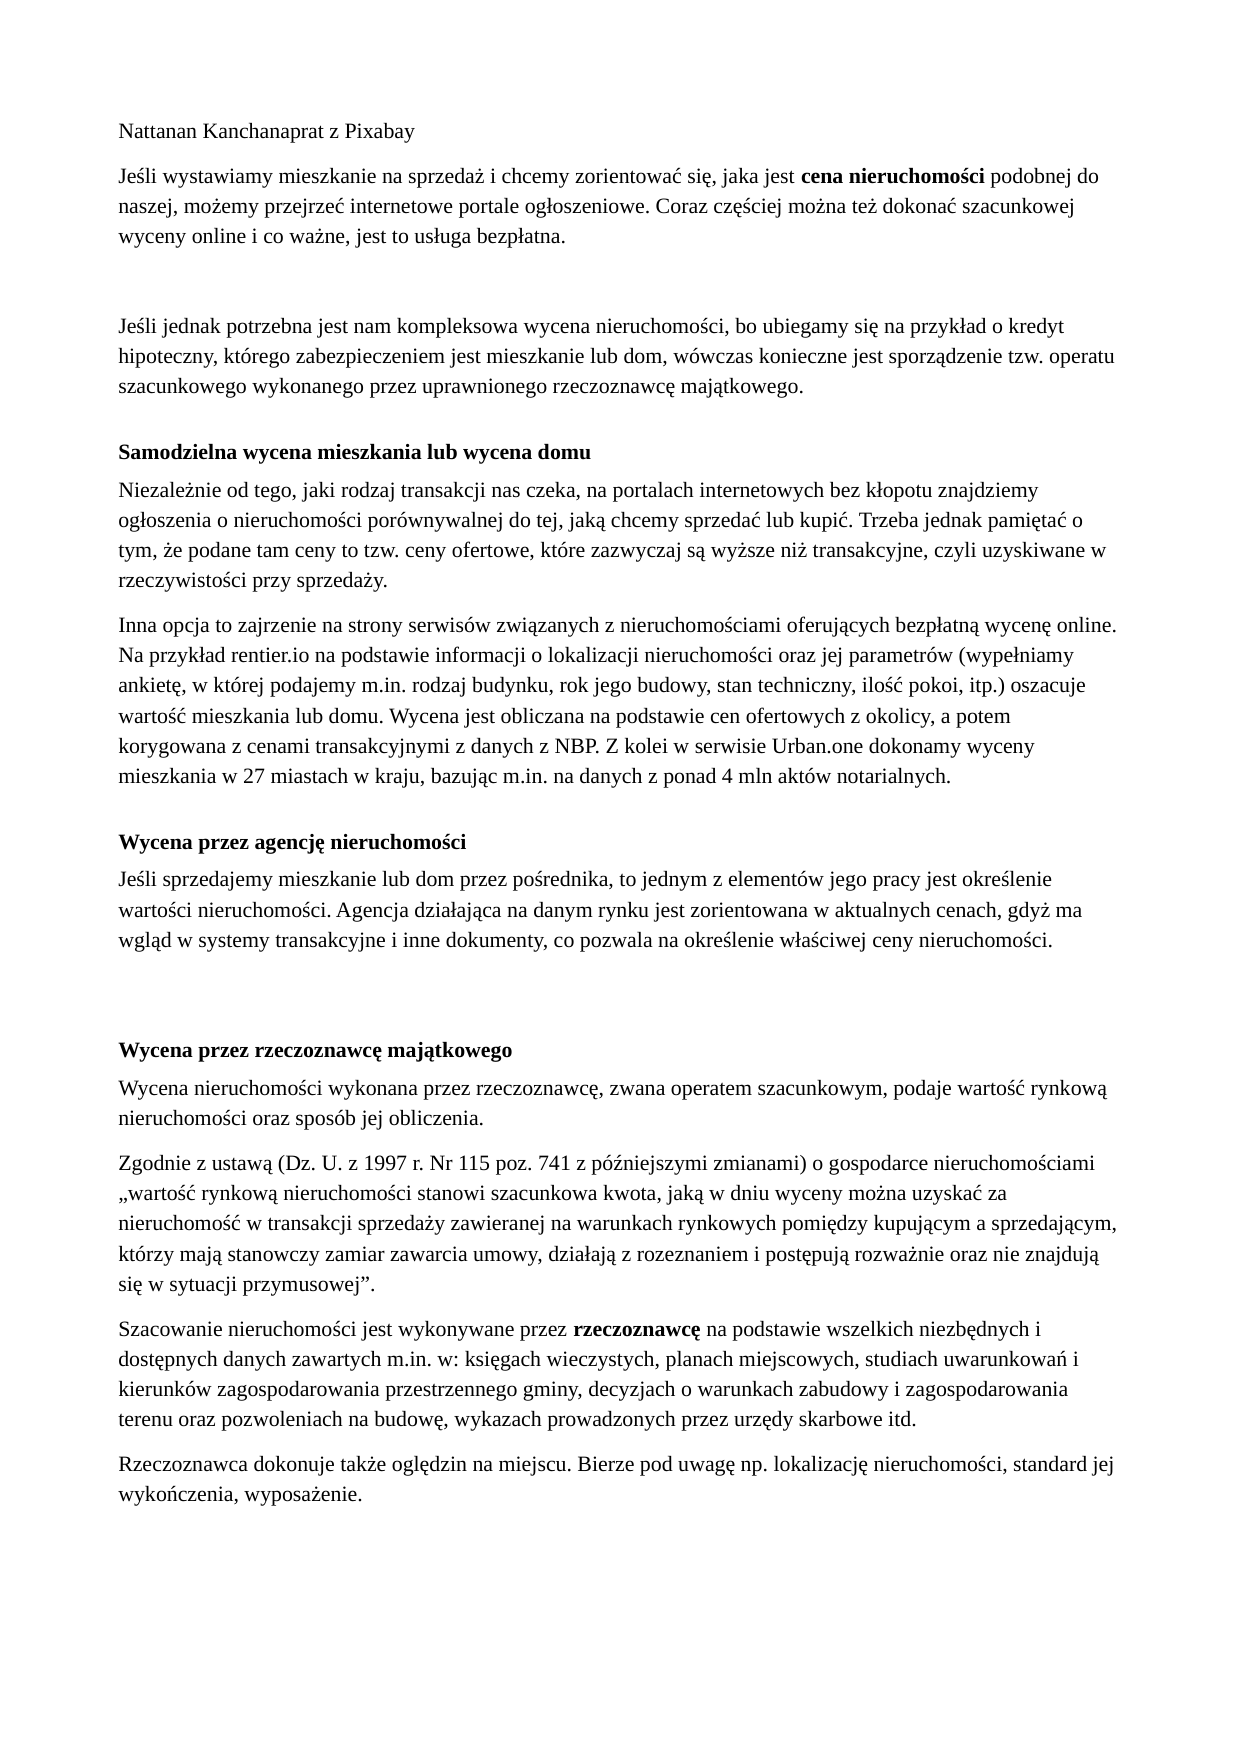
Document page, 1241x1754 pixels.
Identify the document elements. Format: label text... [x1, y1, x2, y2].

subtitle Samodzielna wycena mieszkania lub wycena domu [118, 439, 1122, 464]
text Wycena nieruchomości wykonana przez rzeczoznawcę, zwana operatem szacunkowym, podaje wartość rynkową nieruchomości oraz sposób jej obliczenia. [118, 1075, 1122, 1130]
text Zgodnie z ustawą (Dz. U. z 1997 r. Nr 115 poz. 741 z późniejszymi zmianami) o gospodarce nieruchomościami „wartość rynkową nieruchomości stanowi szacunkowa kwota, jaką w dniu wyceny można uzyskać za nieruchomość w transakcji sprzedaży zawieranej na warunkach rynkowych pomiędzy kupującym a sprzedającym, którzy mają stanowczy zamiar zawarcia umowy, działają z rozeznaniem i postępują rozważnie oraz nie znajdują się w sytuacji przymusowej”. [118, 1150, 1122, 1296]
text Nattanan Kanchanaprat z Pixabay [118, 118, 1122, 143]
text Rzeczoznawca dokonuje także oględzin na miejscu. Bierze pod uwagę np. lokalizację nieruchomości, standard jej wykończenia, wyposażenie. [118, 1451, 1122, 1506]
subtitle Wycena przez agencję nieruchomości [118, 829, 1122, 854]
text Szacowanie nieruchomości jest wykonywane przez rzeczoznawcę na podstawie wszelkich niezbędnych i dostępnych danych zawartych m.in. w: księgach wieczystych, planach miejscowych, studiach uwarunkowań i kierunków zagospodarowania przestrzennego gminy, decyzjach o warunkach zabudowy i zagospodarowania terenu oraz pozwoleniach na budowę, wykazach prowadzonych przez urzędy skarbowe itd. [118, 1316, 1122, 1431]
text Inna opcja to zajrzenie na strony serwisów związanych z nieruchomościami oferujących bezpłatną wycenę online. Na przykład rentier.io na podstawie informacji o lokalizacji nieruchomości oraz jej parametrów (wypełniamy ankietę, w której podajemy m.in. rodzaj budynku, rok jego budowy, stan techniczny, ilość pokoi, itp.) oszacuje wartość mieszkania lub domu. Wycena jest obliczana na podstawie cen ofertowych z okolicy, a potem korygowana z cenami transakcyjnymi z danych z NBP. Z kolei w serwisie Urban.one dokonamy wyceny mieszkania w 27 miastach w kraju, bazując m.in. na danych z ponad 4 mln aktów notarialnych. [118, 612, 1122, 788]
text Niezależnie od tego, jaki rodzaj transakcji nas czeka, na portalach internetowych bez kłopotu znajdziemy ogłoszenia o nieruchomości porównywalnej do tej, jaką chcemy sprzedać lub kupić. Trzeba jednak pamiętać o tym, że podane tam ceny to tzw. ceny ofertowe, które zazwyczaj są wyższe niż transakcyjne, czyli uzyskiwane w rzeczywistości przy sprzedaży. [118, 477, 1122, 592]
text Jeśli jednak potrzebna jest nam kompleksowa wycena nieruchomości, bo ubiegamy się na przykład o kredyt hipoteczny, którego zabezpieczeniem jest mieszkanie lub dom, wówczas konieczne jest sporządzenie tzw. operatu szacunkowego wykonanego przez uprawnionego rzeczoznawcę majątkowego. [118, 313, 1122, 398]
text Jeśli sprzedajemy mieszkanie lub dom przez pośrednika, to jednym z elementów jego pracy jest określenie wartości nieruchomości. Agencja działająca na danym rynku jest zorientowana w aktualnych cenach, gdyż ma wgląd w systemy transakcyjne i inne dokumenty, co pozwala na określenie właściwej ceny nieruchomości. [118, 866, 1122, 952]
subtitle Wycena przez rzeczoznawcę majątkowego [118, 1037, 1122, 1062]
text Jeśli wystawiamy mieszkanie na sprzedaż i chcemy zorientować się, jaka jest cena nieruchomości podobnej do naszej, możemy przejrzeć internetowe portale ogłoszeniowe. Coraz częściej można też dokonać szacunkowej wyceny online i co ważne, jest to usługa bezpłatna. [118, 163, 1122, 248]
